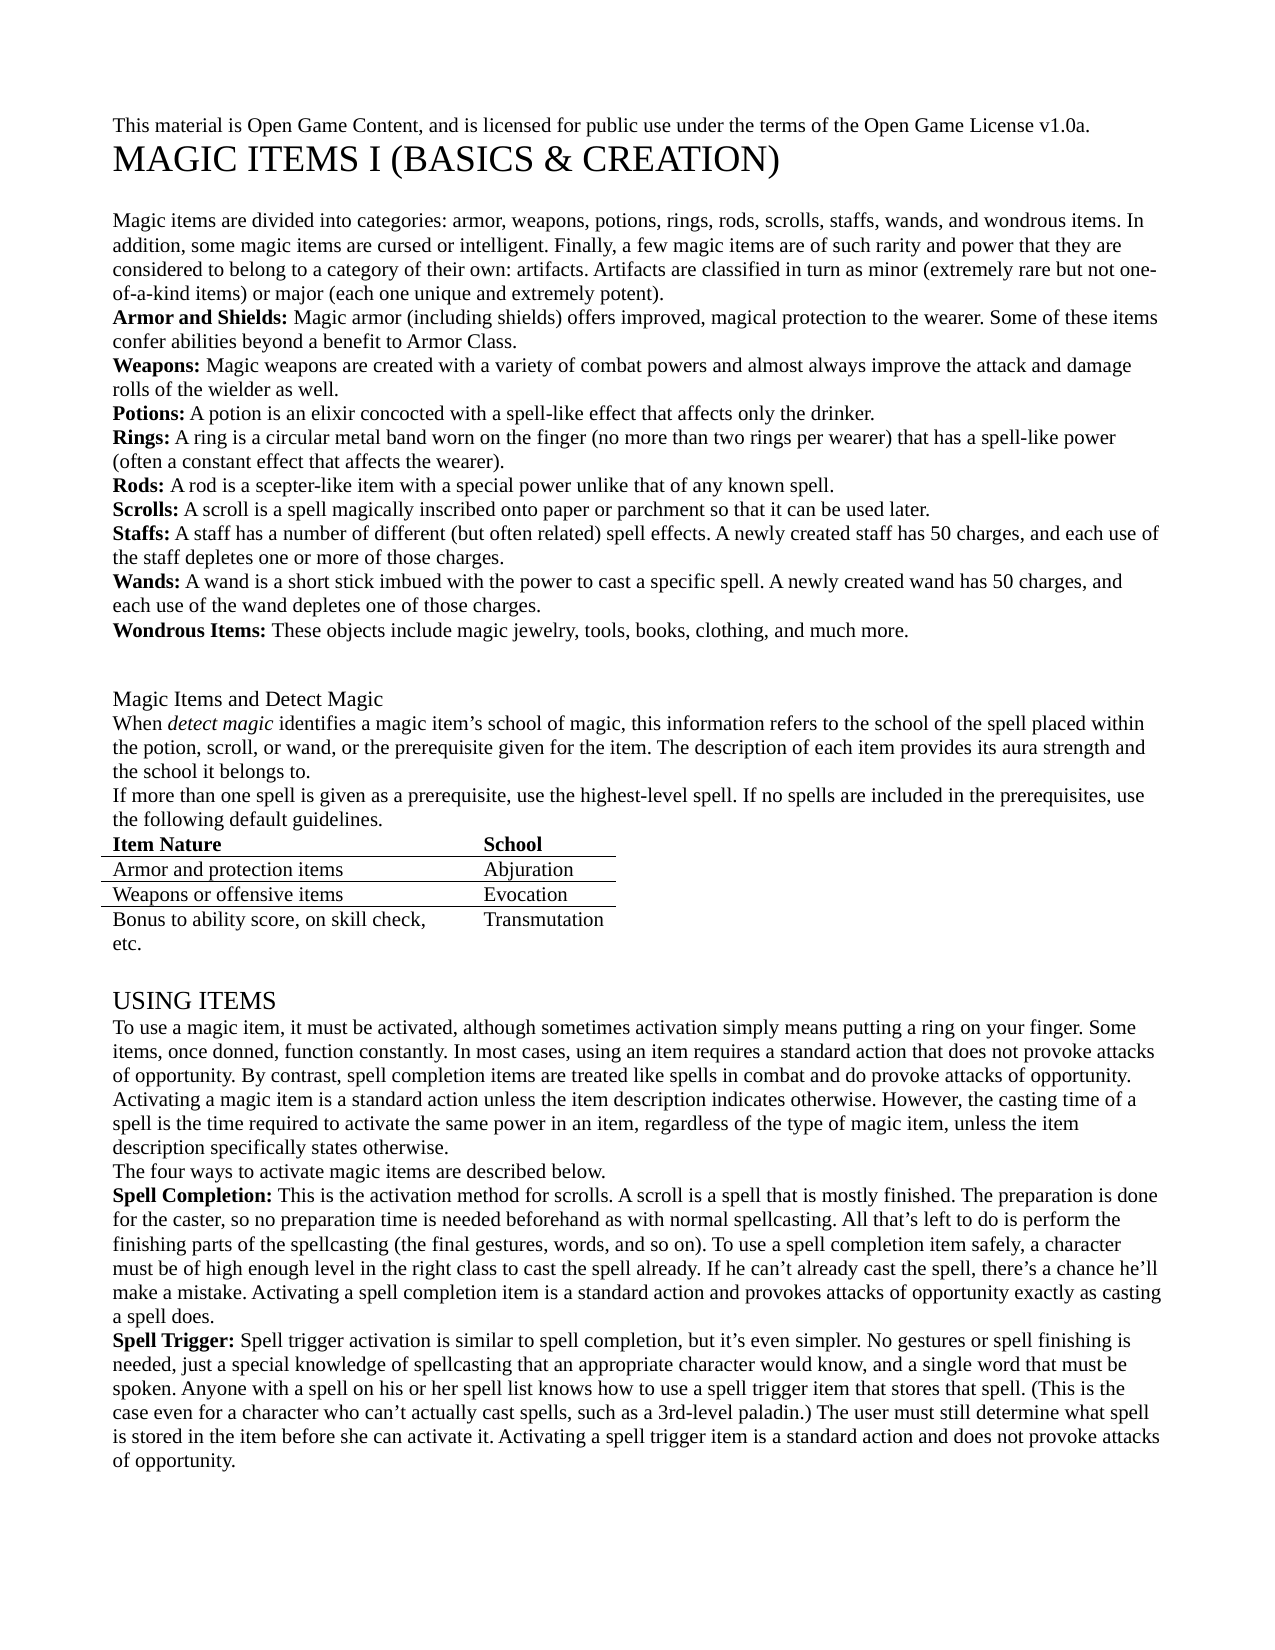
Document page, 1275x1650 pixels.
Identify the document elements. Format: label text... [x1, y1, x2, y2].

table_cell Armor and protection items [101, 857, 472, 881]
text Scrolls: A scroll is a spell magically inscribed onto paper or parchment so that it can be used later. [112, 497, 1162, 521]
text Activating a magic item is a standard action unless the item description indicates otherwise. However, the casting time of a spell is the time required to activate the same power in an item, regardless of the type of magic item, unless the item description specifically states otherwise. [112, 1087, 1162, 1159]
table_header Item Nature [101, 831, 472, 856]
text Rings: A ring is a circular metal band worn on the finger (no more than two rings per wearer) that has a spell-like power (often a constant effect that affects the wearer). [112, 425, 1162, 473]
text Potions: A potion is an elixir concocted with a spell-like effect that affects only the drinker. [112, 401, 1162, 425]
text This material is Open Game Content, and is licensed for public use under the terms of the Open Game License v1.0a. [112, 112, 1162, 137]
text The four ways to activate magic items are described below. [112, 1159, 1162, 1183]
table_cell Bonus to ability score, on skill check, etc. [101, 907, 472, 955]
table_cell Weapons or offensive items [101, 882, 472, 906]
text To use a magic item, it must be activated, although sometimes activation simply means putting a ring on your finger. Some items, once donned, function constantly. In most cases, using an item requires a standard action that does not provoke attacks of opportunity. By contrast, spell completion items are treated like spells in combat and do provoke attacks of opportunity. [112, 1015, 1162, 1087]
table_cell Transmutation [472, 907, 616, 955]
text Wands: A wand is a short stick imbued with the power to cast a specific spell. A newly created wand has 50 charges, and each use of the wand depletes one of those charges. [112, 569, 1162, 617]
text Armor and Shields: Magic armor (including shields) offers improved, magical protection to the wearer. Some of these items confer abilities beyond a benefit to Armor Class. [112, 305, 1162, 353]
subtitle MAGIC ITEMS I (BASICS & CREATION) [112, 137, 1162, 180]
table_header School [472, 831, 616, 856]
text Rods: A rod is a scepter-like item with a special power unlike that of any known spell. [112, 473, 1162, 497]
text Spell Trigger: Spell trigger activation is similar to spell completion, but it’s even simpler. No gestures or spell finishing is needed, just a special knowledge of spellcasting that an appropriate character would know, and a single word that must be spoken. Anyone with a spell on his or her spell list knows how to use a spell trigger item that stores that spell. (This is the case even for a character who can’t actually cast spells, such as a 3rd-level paladin.) The user must still determine what spell is stored in the item before she can activate it. Activating a spell trigger item is a standard action and does not provoke attacks of opportunity. [112, 1328, 1162, 1472]
text Magic Items and Detect Magic [112, 686, 1162, 711]
table_cell Evocation [472, 882, 616, 906]
text Weapons: Magic weapons are created with a variety of combat powers and almost always improve the attack and damage rolls of the wielder as well. [112, 353, 1162, 401]
text USING ITEMS [112, 985, 1162, 1015]
text Spell Completion: This is the activation method for scrolls. A scroll is a spell that is mostly finished. The preparation is done for the caster, so no preparation time is needed beforehand as with normal spellcasting. All that’s left to do is perform the finishing parts of the spellcasting (the final gestures, words, and so on). To use a spell completion item safely, a character must be of high enough level in the right class to cast the spell already. If he can’t already cast the spell, there’s a chance he’ll make a mistake. Activating a spell completion item is a standard action and provokes attacks of opportunity exactly as casting a spell does. [112, 1183, 1162, 1328]
text Wondrous Items: These objects include magic jewelry, tools, books, clothing, and much more. [112, 617, 1162, 642]
text Magic items are divided into categories: armor, weapons, potions, rings, rods, scrolls, staffs, wands, and wondrous items. In addition, some magic items are cursed or intelligent. Finally, a few magic items are of such rarity and power that they are considered to belong to a category of their own: artifacts. Artifacts are classified in turn as minor (extremely rare but not one-of-a-kind items) or major (each one unique and extremely potent). [112, 208, 1162, 305]
table_cell Abjuration [472, 857, 616, 881]
text When detect magic identifies a magic item’s school of magic, this information refers to the school of the spell placed within the potion, scroll, or wand, or the prerequisite given for the item. The description of each item provides its aura strength and the school it belongs to. [112, 711, 1162, 783]
text Staffs: A staff has a number of different (but often related) spell effects. A newly created staff has 50 charges, and each use of the staff depletes one or more of those charges. [112, 521, 1162, 569]
text If more than one spell is given as a prerequisite, use the highest-level spell. If no spells are included in the prerequisites, use the following default guidelines. [112, 783, 1162, 831]
